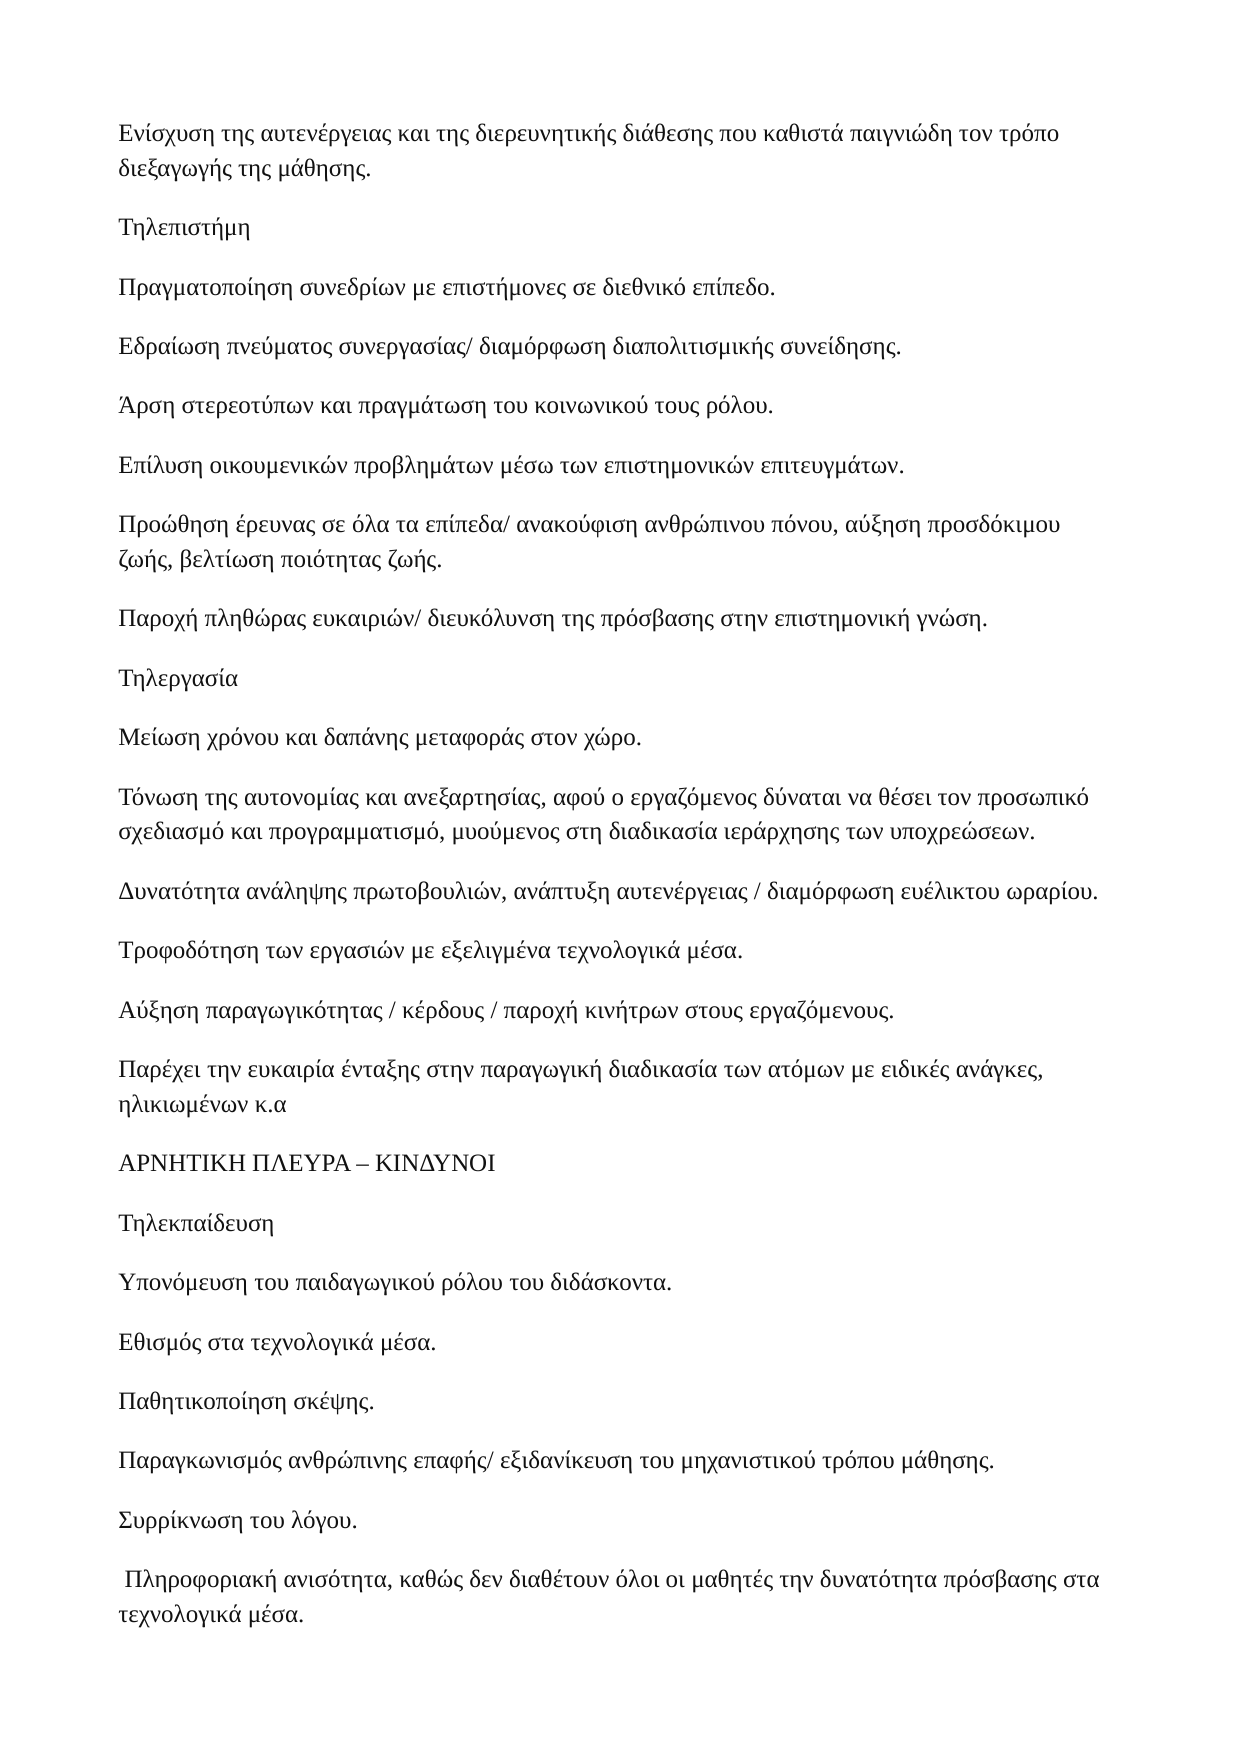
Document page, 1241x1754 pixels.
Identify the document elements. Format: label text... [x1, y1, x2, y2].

text Άρση στερεοτύπων και πραγμάτωση του κοινωνικού τους ρόλου. [118, 391, 1122, 419]
text Εδραίωση πνεύματος συνεργασίας/ διαμόρφωση διαπολιτισμικής συνείδησης. [118, 331, 1122, 360]
text Τηλεργασία [118, 663, 1122, 692]
text Αύξηση παραγωγικότητας / κέρδους / παροχή κινήτρων στους εργαζόμενους. [118, 995, 1122, 1023]
text Πληροφοριακή ανισότητα, καθώς δεν διαθέτουν όλοι οι μαθητές την δυνατότητα πρόσβασης στα τεχνολογικά μέσα. [118, 1564, 1122, 1628]
text Εθισμός στα τεχνολογικά μέσα. [118, 1327, 1122, 1355]
text Πραγματοποίηση συνεδρίων με επιστήμονες σε διεθνικό επίπεδο. [118, 272, 1122, 300]
text ΑΡΝΗΤΙΚΗ ΠΛΕΥΡΑ – ΚΙΝΔΥΝΟΙ [118, 1148, 1122, 1177]
text Μείωση χρόνου και δαπάνης μεταφοράς στον χώρο. [118, 722, 1122, 751]
text Υπονόμευση του παιδαγωγικού ρόλου του διδάσκοντα. [118, 1267, 1122, 1296]
text Παθητικοποίηση σκέψης. [118, 1386, 1122, 1415]
text Δυνατότητα ανάληψης πρωτοβουλιών, ανάπτυξη αυτενέργειας / διαμόρφωση ευέλικτου ωραρίου. [118, 876, 1122, 904]
text Τηλεκπαίδευση [118, 1208, 1122, 1236]
text Παραγκωνισμός ανθρώπινης επαφής/ εξιδανίκευση του μηχανιστικού τρόπου μάθησης. [118, 1446, 1122, 1474]
text Ενίσχυση της αυτενέργειας και της διερευνητικής διάθεσης που καθιστά παιγνιώδη τον τρόπο διεξαγωγής της μάθησης. [118, 118, 1122, 181]
text Επίλυση οικουμενικών προβλημάτων μέσω των επιστημονικών επιτευγμάτων. [118, 450, 1122, 479]
text Τροφοδότηση των εργασιών με εξελιγμένα τεχνολογικά μέσα. [118, 935, 1122, 964]
text Συρρίκνωση του λόγου. [118, 1505, 1122, 1534]
text Τόνωση της αυτονομίας και ανεξαρτησίας, αφού ο εργαζόμενος δύναται να θέσει τον προσωπικό σχεδιασμό και προγραμματισμό, μυούμενος στη διαδικασία ιεράρχησης των υποχρεώσεων. [118, 782, 1122, 845]
text Παροχή πληθώρας ευκαιριών/ διευκόλυνση της πρόσβασης στην επιστημονική γνώση. [118, 603, 1122, 632]
text Παρέχει την ευκαιρία ένταξης στην παραγωγική διαδικασία των ατόμων με ειδικές ανάγκες, ηλικιωμένων κ.α [118, 1054, 1122, 1117]
text Προώθηση έρευνας σε όλα τα επίπεδα/ ανακούφιση ανθρώπινου πόνου, αύξηση προσδόκιμου ζωής, βελτίωση ποιότητας ζωής. [118, 509, 1122, 573]
text Τηλεπιστήμη [118, 212, 1122, 241]
